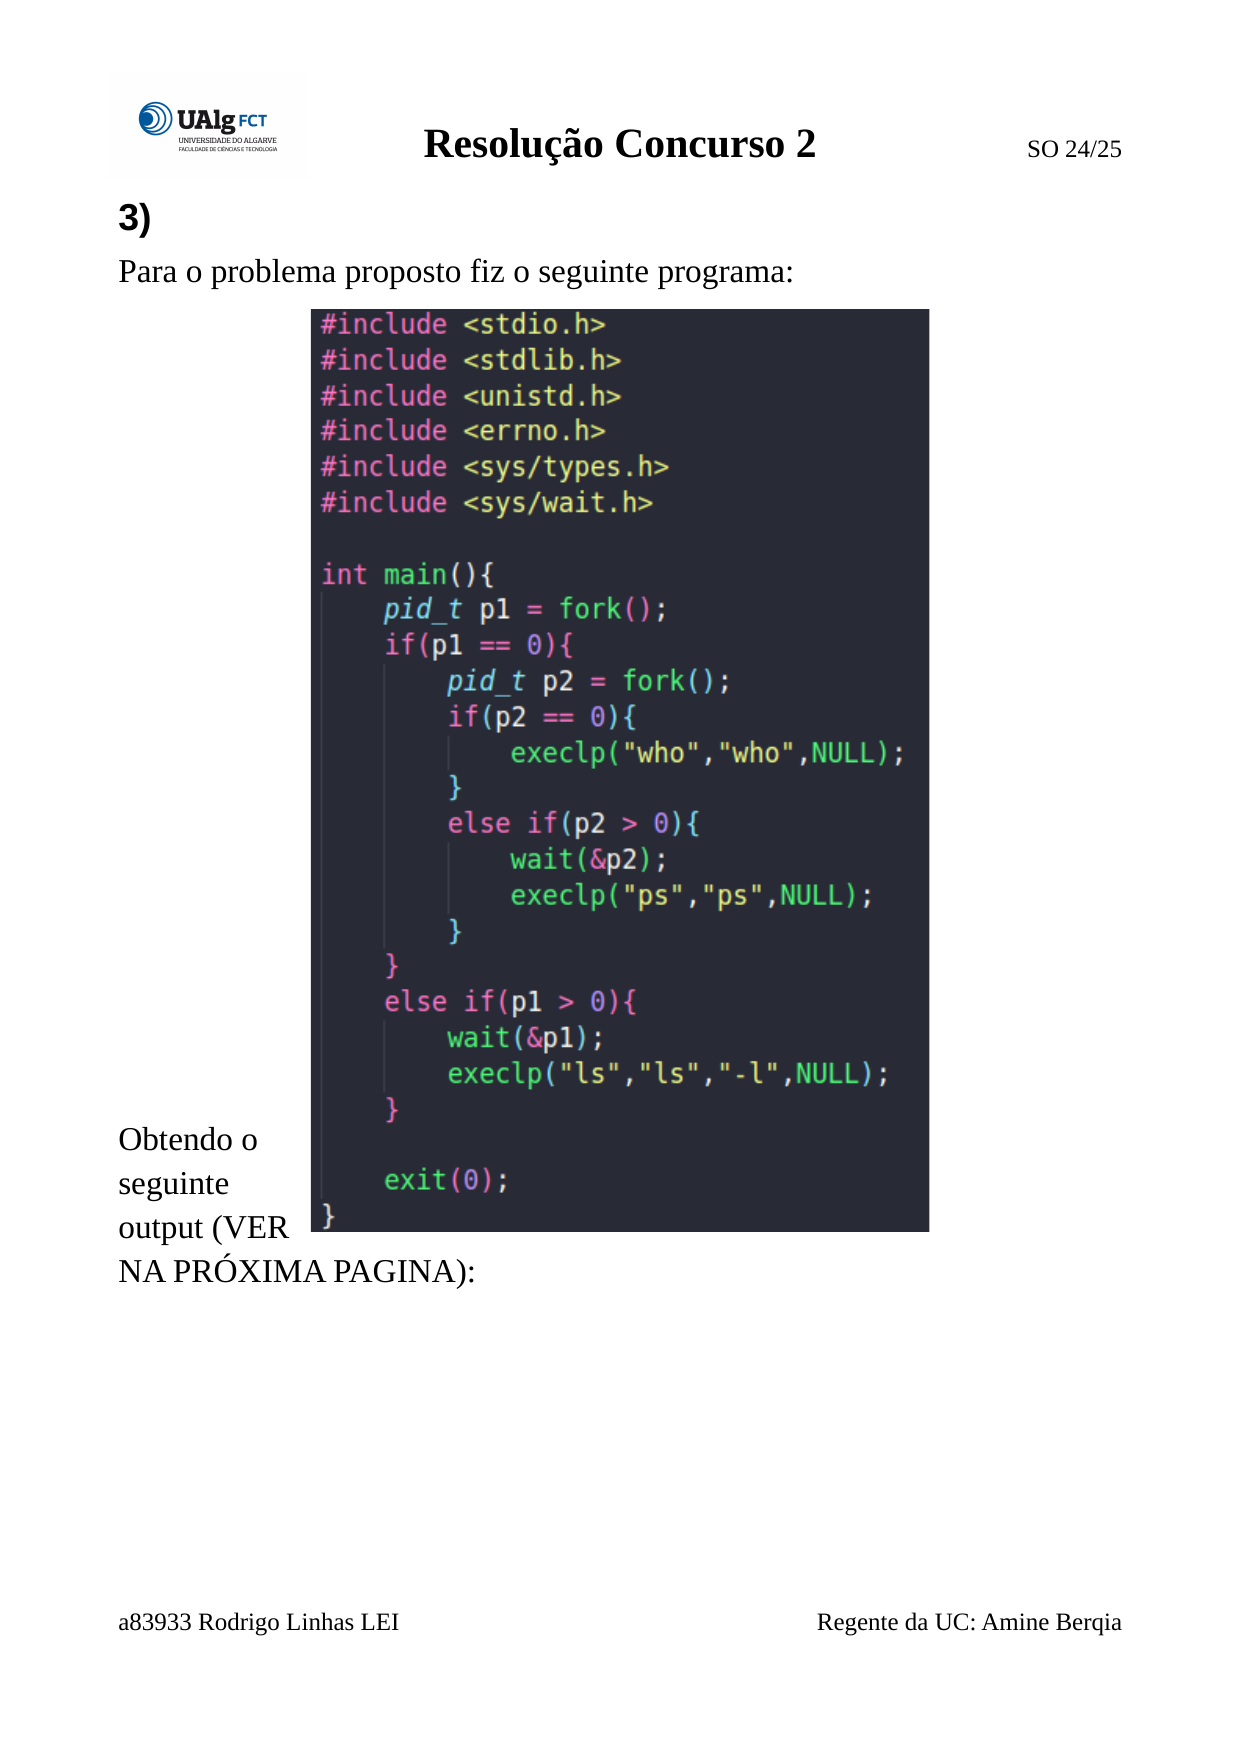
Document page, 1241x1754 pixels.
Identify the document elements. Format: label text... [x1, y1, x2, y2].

picture [310, 309, 930, 1232]
text Para o problema proposto fiz o seguinte programa: [118, 251, 1122, 289]
subtitle 3) [118, 196, 1122, 239]
picture [106, 73, 310, 180]
text Obtendo o seguinte output (VER NA PRÓXIMA PAGINA): [118, 1119, 1122, 1289]
